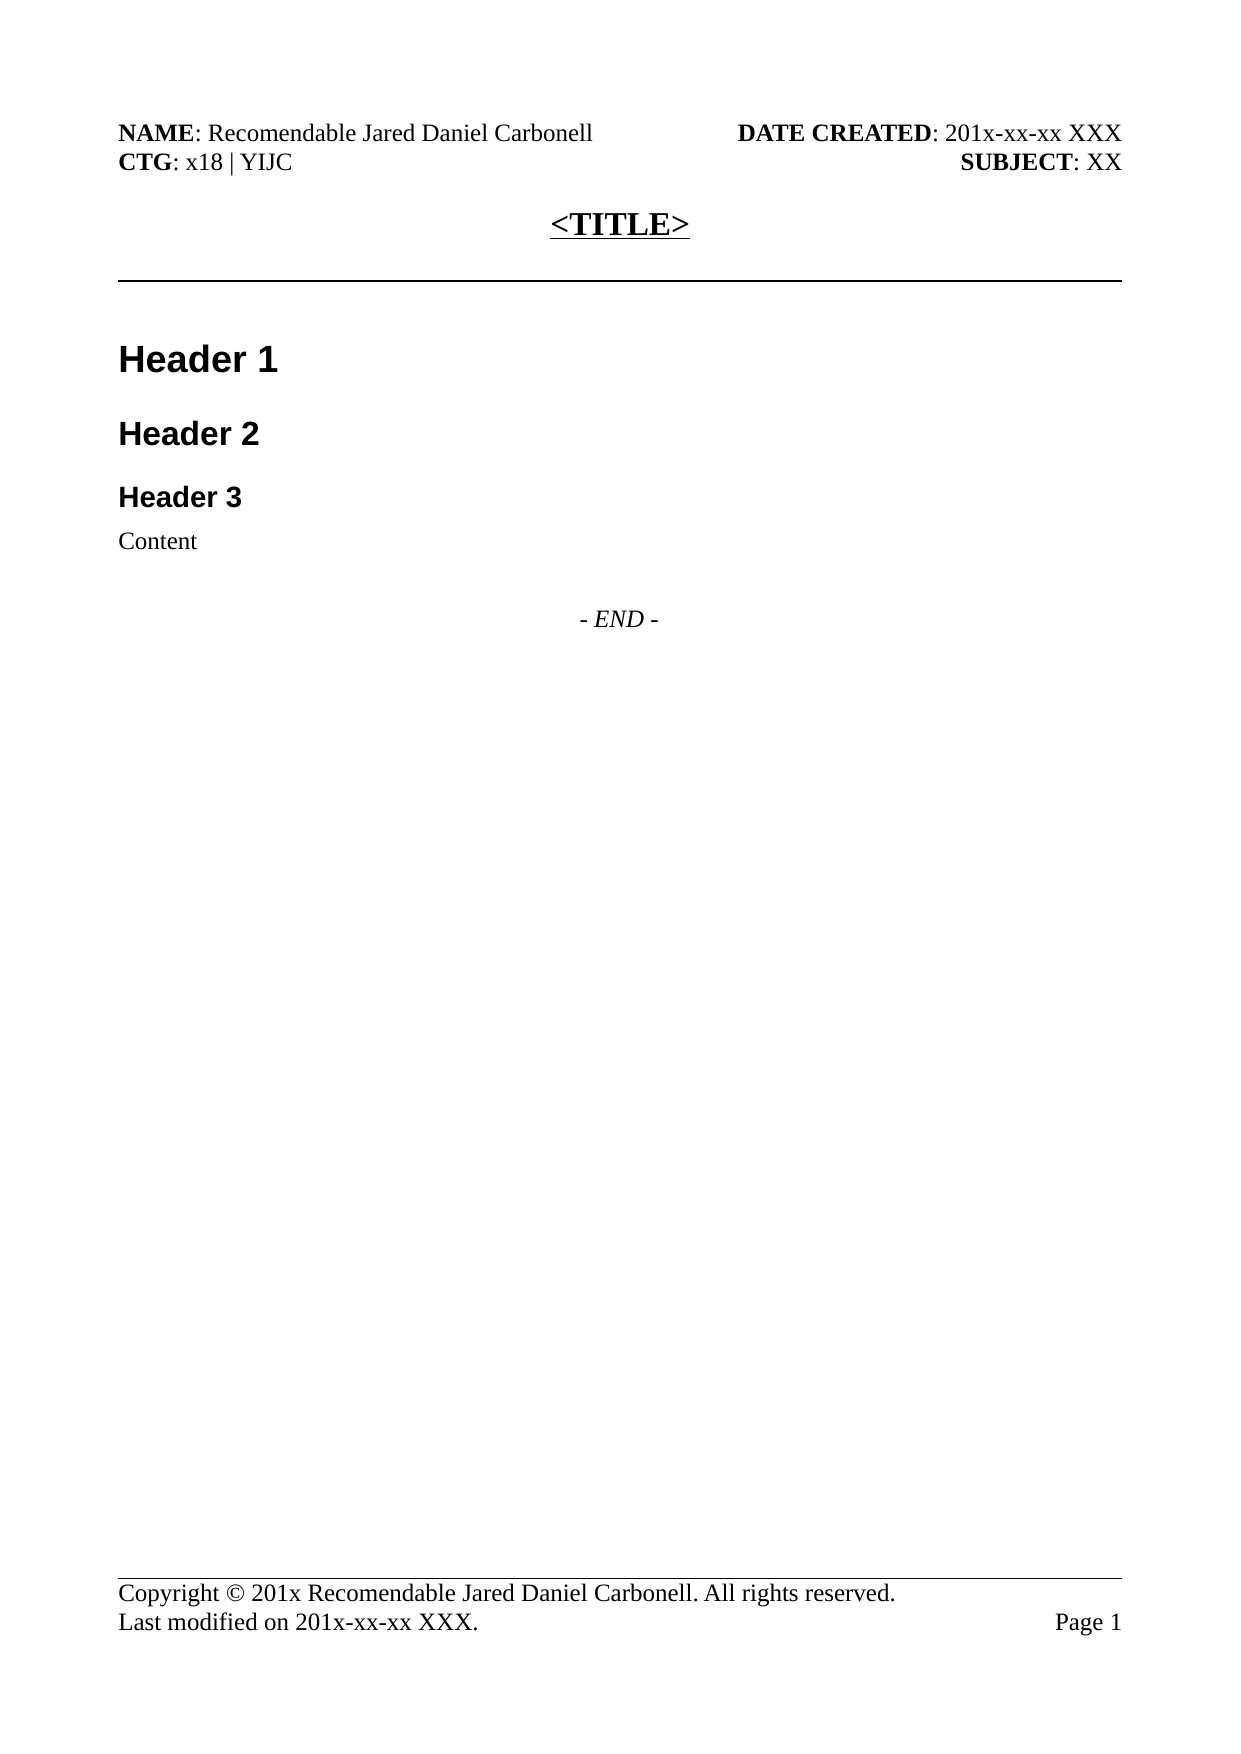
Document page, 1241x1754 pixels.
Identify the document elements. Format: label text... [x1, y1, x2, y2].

subtitle Header 1 [118, 337, 1122, 381]
subtitle Header 3 [118, 480, 1122, 514]
subtitle Header 2 [118, 414, 1122, 453]
text - END - [118, 604, 1122, 633]
text Content [118, 526, 1122, 555]
